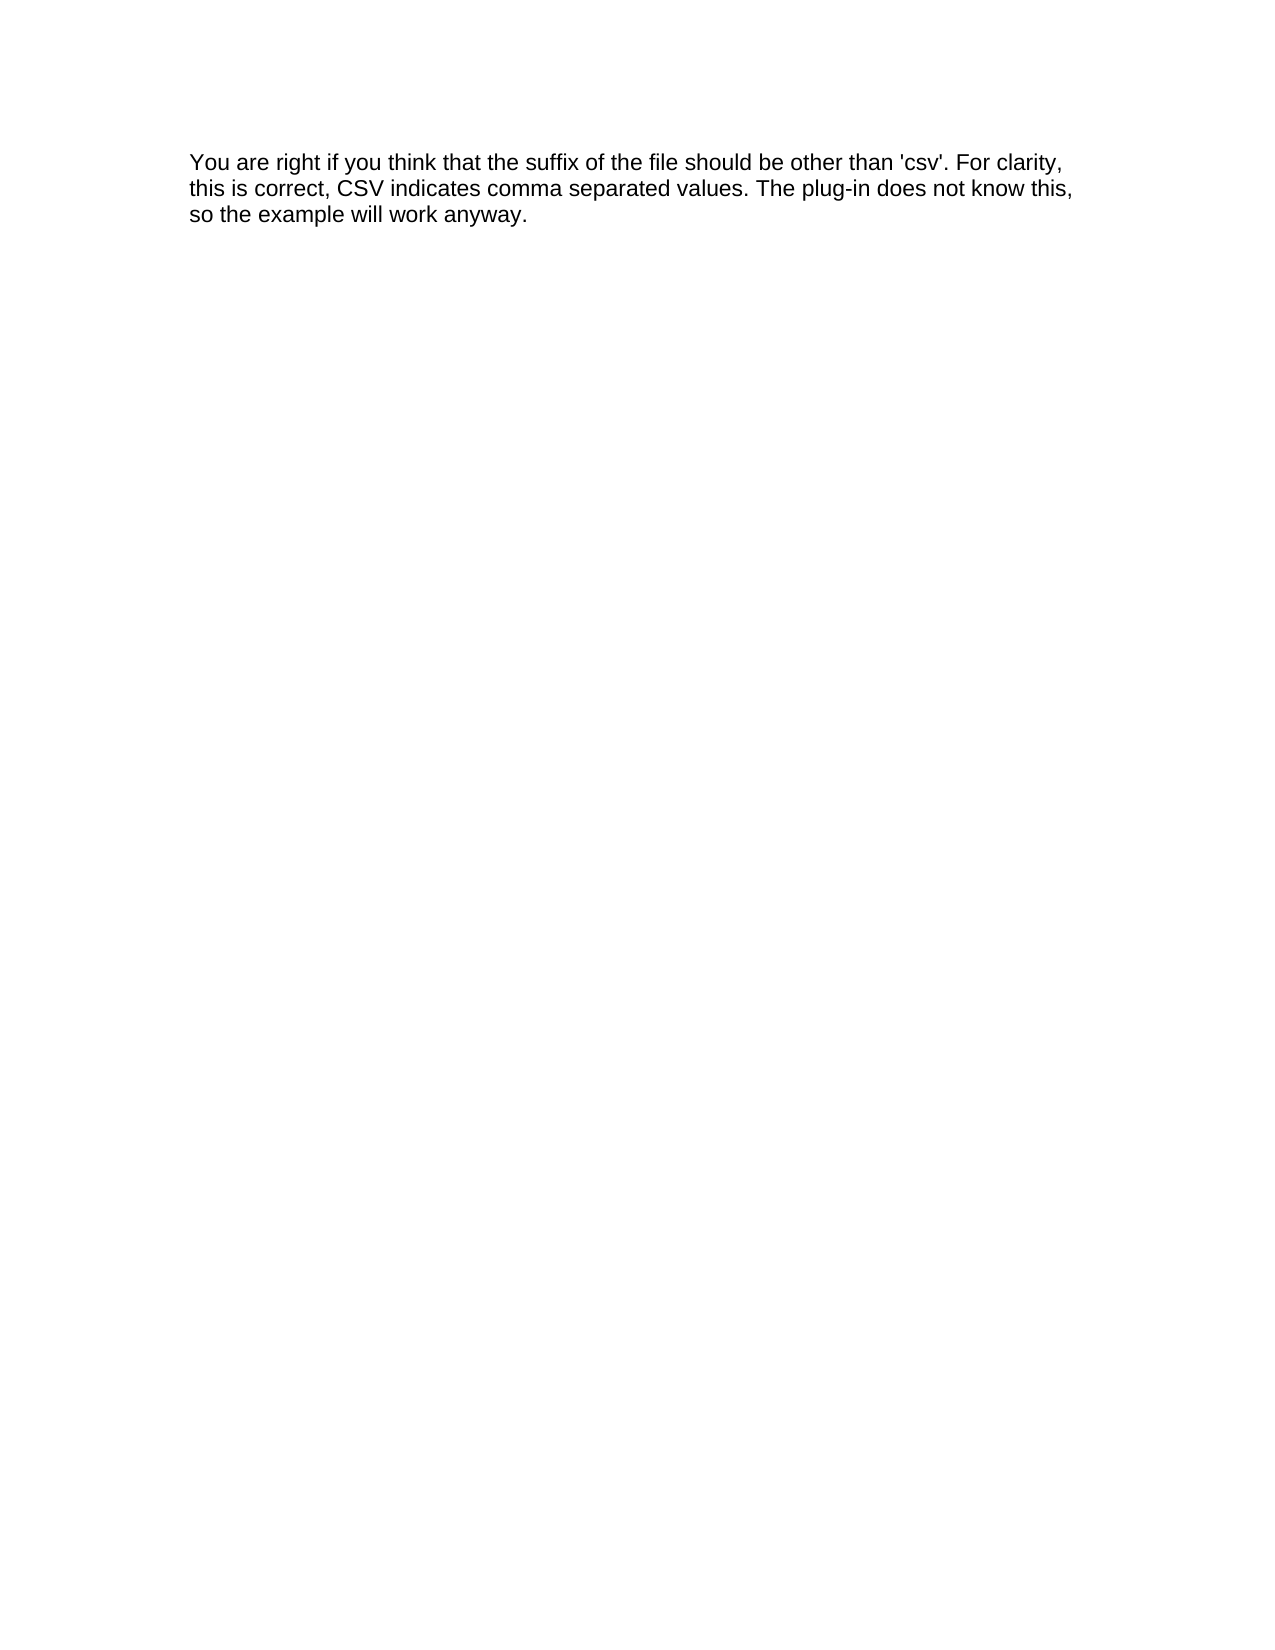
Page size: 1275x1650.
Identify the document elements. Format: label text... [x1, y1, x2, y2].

text You are right if you think that the suffix of the file should be other than 'csv'. For clarity, this is correct, CSV indicates comma separated values. The plug-in does not know this, so the example will work anyway. [189, 150, 1087, 227]
